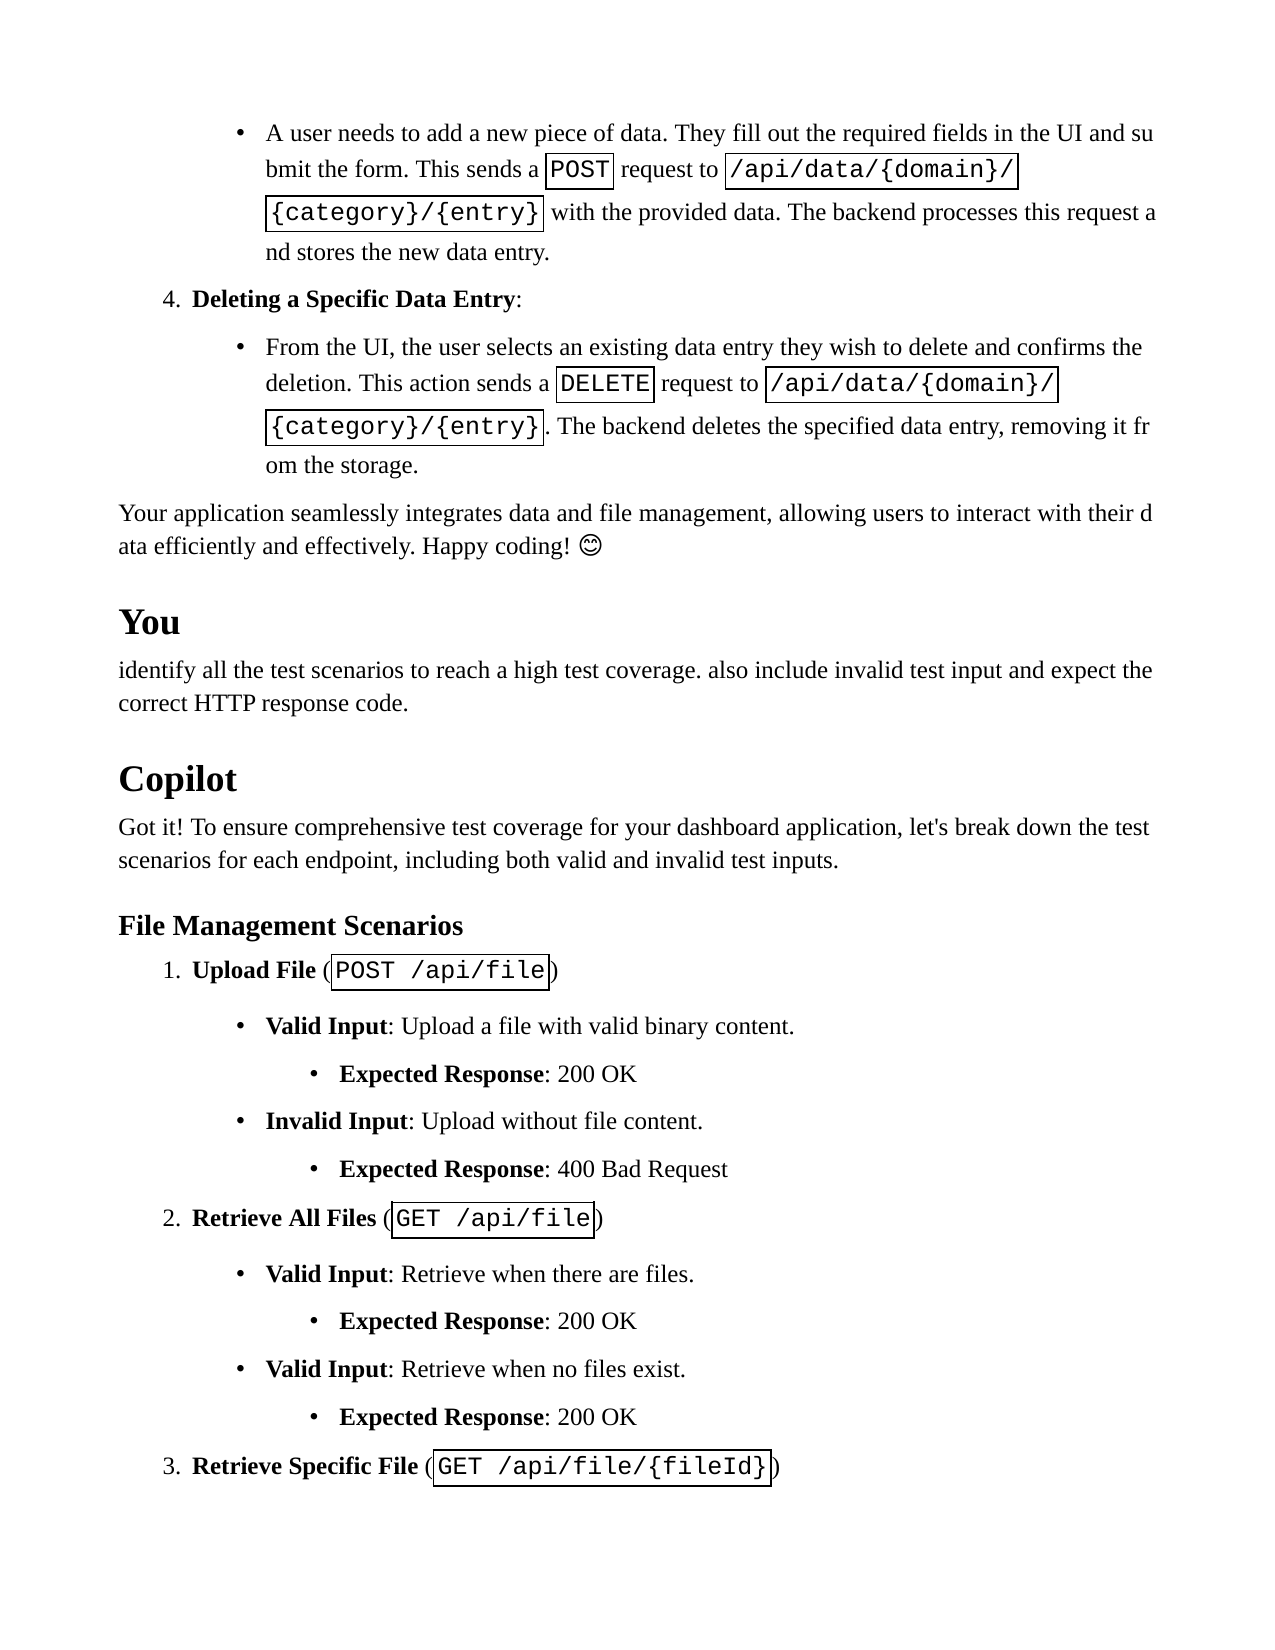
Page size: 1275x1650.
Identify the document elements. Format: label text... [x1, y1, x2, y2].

list Upload File (POST /api/file) [550, 954, 1157, 991]
subtitle Copilot [118, 757, 1157, 800]
text Your application seamlessly integrates data and file management, allowing users to interact with their data efficiently and effectively. Happy coding! 😊 [118, 498, 1157, 560]
list Valid Input: Retrieve when there are files. [236, 1259, 1157, 1288]
list Retrieve All Files (GET /api/file) [162, 1201, 391, 1239]
list Retrieve All Files (GET /api/file) [393, 1203, 593, 1237]
text identify all the test scenarios to reach a high test coverage. also include invalid test input and expect the correct HTTP response code. [118, 655, 1157, 717]
list Expected Response: 200 OK [309, 1402, 1157, 1430]
list Valid Input: Upload a file with valid binary content. [236, 1011, 1157, 1040]
list Expected Response: 200 OK [309, 1059, 1157, 1087]
subtitle File Management Scenarios [118, 908, 1157, 941]
list Deleting a Specific Data Entry: [162, 284, 1157, 313]
list Upload File (POST /api/file) [162, 954, 331, 991]
text Got it! To ensure comprehensive test coverage for your dashboard application, let's break down the test scenarios for each endpoint, including both valid and invalid test inputs. [118, 812, 1157, 874]
list Expected Response: 200 OK [309, 1306, 1157, 1335]
list From the UI, the user selects an existing data entry they wish to delete and confirms the deletion. This action sends a DELETE request to /api/data/{domain}/{category}/{entry}. The backend deletes the specified data entry, removing it from the storage. [236, 332, 1157, 479]
list Upload File (POST /api/file) [332, 955, 548, 989]
list Retrieve Specific File (GET /api/file/{fileId}) [162, 1449, 433, 1487]
list Valid Input: Retrieve when no files exist. [236, 1354, 1157, 1383]
subtitle You [118, 600, 1157, 643]
list A user needs to add a new piece of data. They fill out the required fields in the UI and submit the form. This sends a POST request to /api/data/{domain}/{category}/{entry} with the provided data. The backend processes this request and stores the new data entry. [236, 118, 1157, 266]
list Retrieve Specific File (GET /api/file/{fileId}) [434, 1451, 770, 1485]
list Retrieve Specific File (GET /api/file/{fileId}) [772, 1449, 1157, 1487]
list Invalid Input: Upload without file content. [236, 1106, 1157, 1135]
list Expected Response: 400 Bad Request [309, 1154, 1157, 1183]
list Retrieve All Files (GET /api/file) [595, 1201, 1157, 1239]
